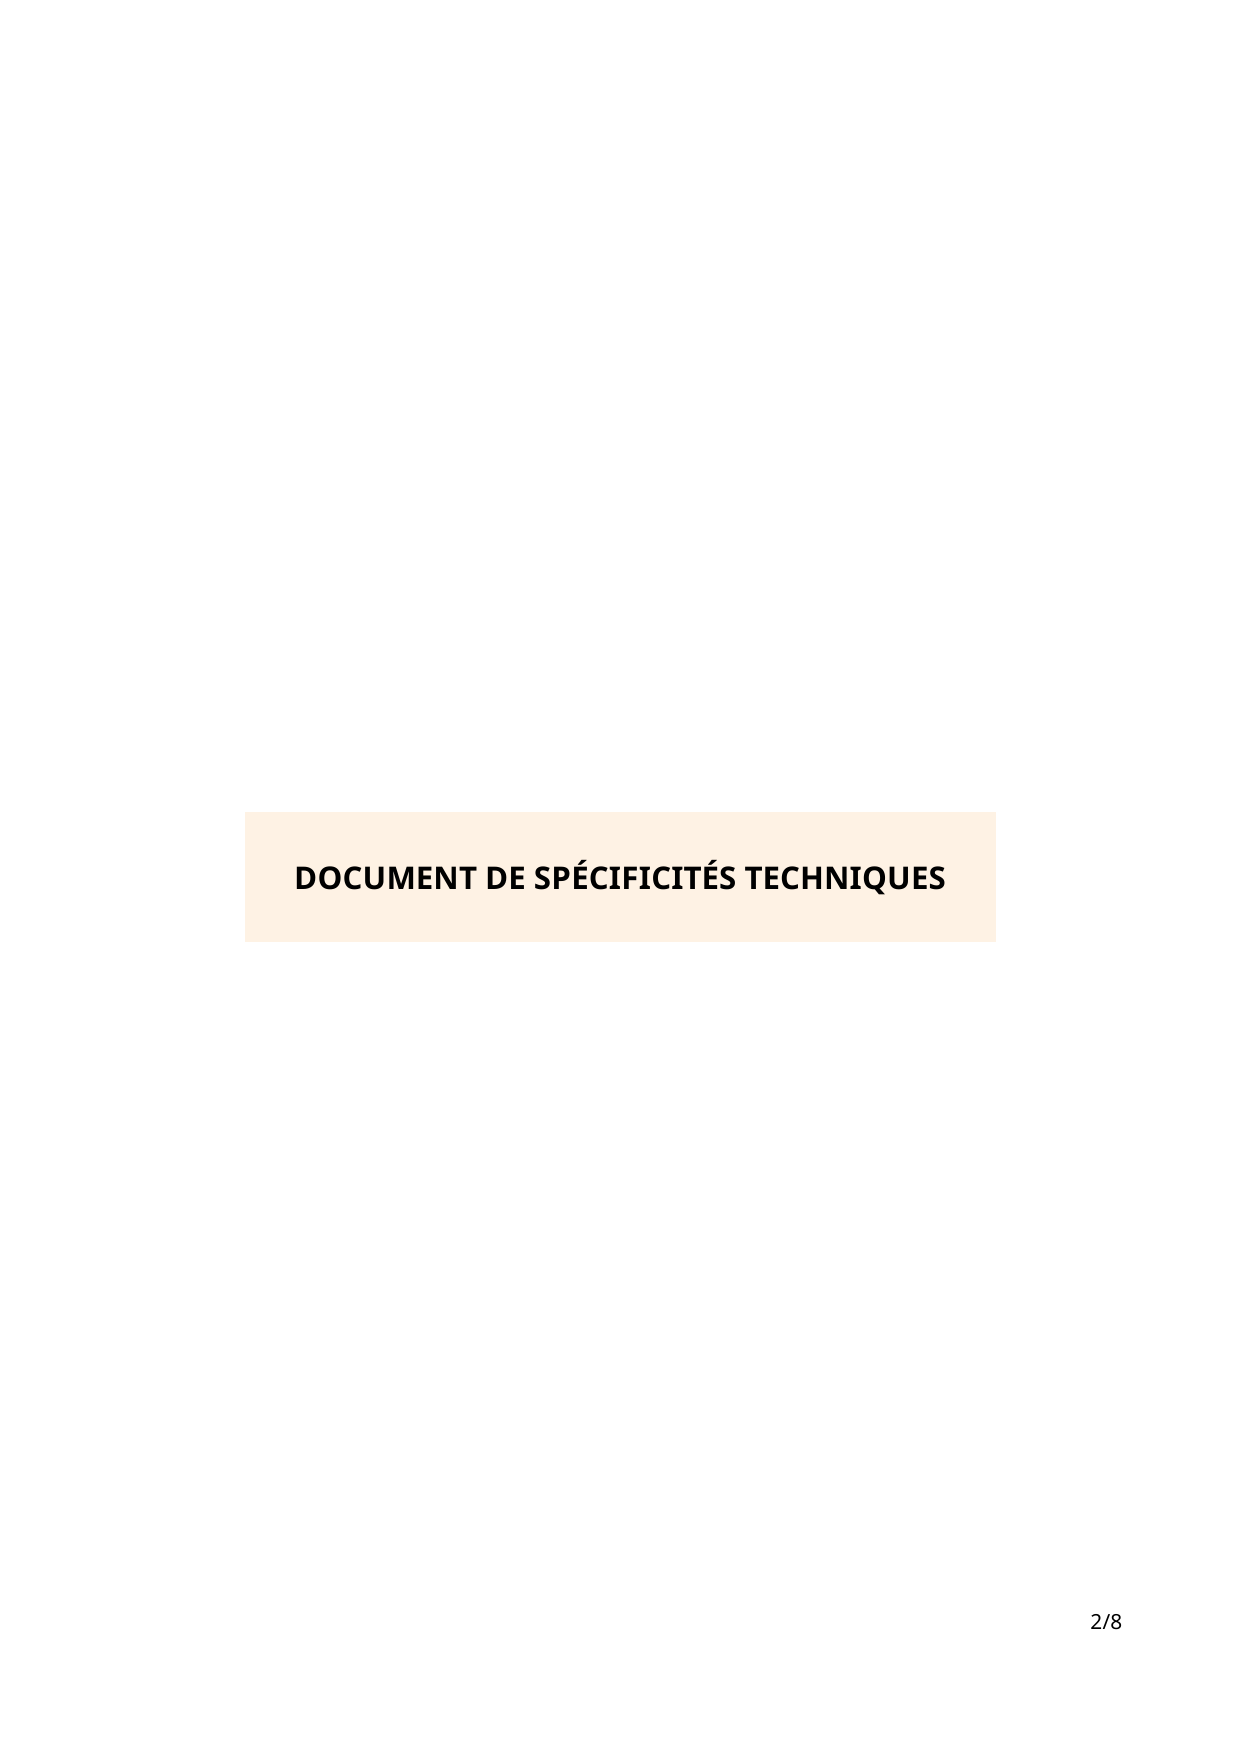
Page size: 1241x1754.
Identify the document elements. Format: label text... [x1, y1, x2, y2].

text DOCUMENT DE SPÉCIFICITÉS TECHNIQUES [245, 856, 996, 898]
